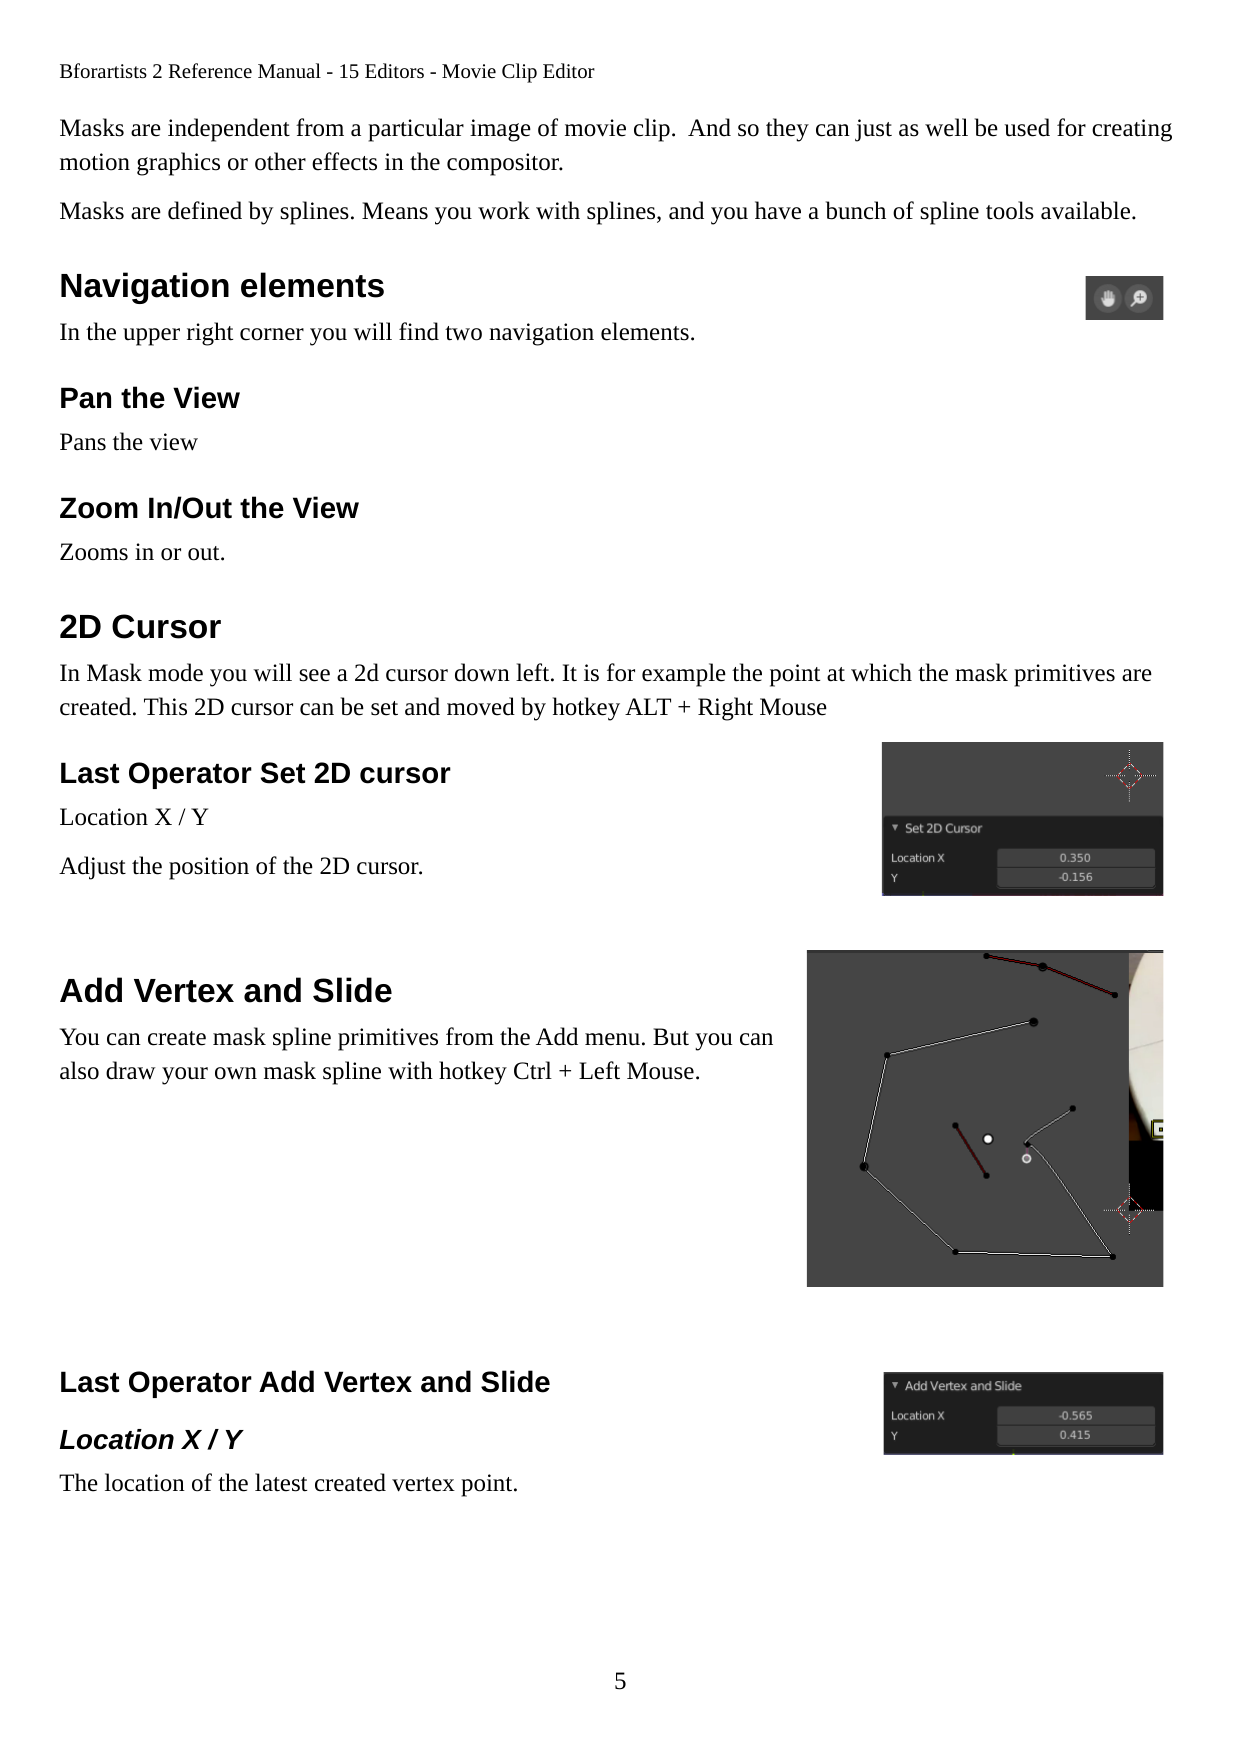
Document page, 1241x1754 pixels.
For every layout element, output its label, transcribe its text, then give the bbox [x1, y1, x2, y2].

picture [881, 742, 1164, 896]
text Adjust the position of the 2D cursor. [59, 851, 881, 880]
text [1164, 802, 1181, 831]
picture [883, 1372, 1164, 1455]
text You can create mask spline primitives from the Add menu. But you can also draw your own mask spline with hotkey Ctrl + Left Mouse. [59, 1022, 806, 1085]
subtitle Zoom In/Out the View [59, 491, 1181, 524]
subtitle Navigation elements [59, 266, 1181, 305]
text The location of the latest created vertex point. [59, 1468, 1181, 1497]
subtitle Last Operator Set 2D cursor [59, 756, 881, 790]
text In the upper right corner you will find two navigation elements. [59, 317, 1181, 346]
subtitle Add Vertex and Slide [59, 970, 806, 1009]
text Location X / Y [59, 802, 881, 831]
picture [1085, 276, 1164, 320]
text Zooms in or out. [59, 537, 1181, 566]
subtitle [1164, 756, 1181, 790]
subtitle Last Operator Add Vertex and Slide [59, 1365, 1181, 1399]
subtitle 2D Cursor [59, 607, 1181, 646]
text Pans the view [59, 427, 1181, 456]
text In Mask mode you will see a 2d cursor down left. It is for example the point at which the mask primitives are created. This 2D cursor can be set and moved by hotkey ALT + Right Mouse [59, 658, 1181, 721]
picture [806, 950, 1164, 1287]
subtitle [1164, 970, 1181, 1009]
text Masks are independent from a particular image of movie clip. And so they can just as well be used for creating motion graphics or other effects in the compositor. [59, 113, 1181, 176]
text Masks are defined by splines. Means you work with splines, and you have a bunch of spline tools available. [59, 196, 1181, 225]
subtitle Location X / Y [59, 1424, 1181, 1456]
subtitle Pan the View [59, 381, 1181, 414]
